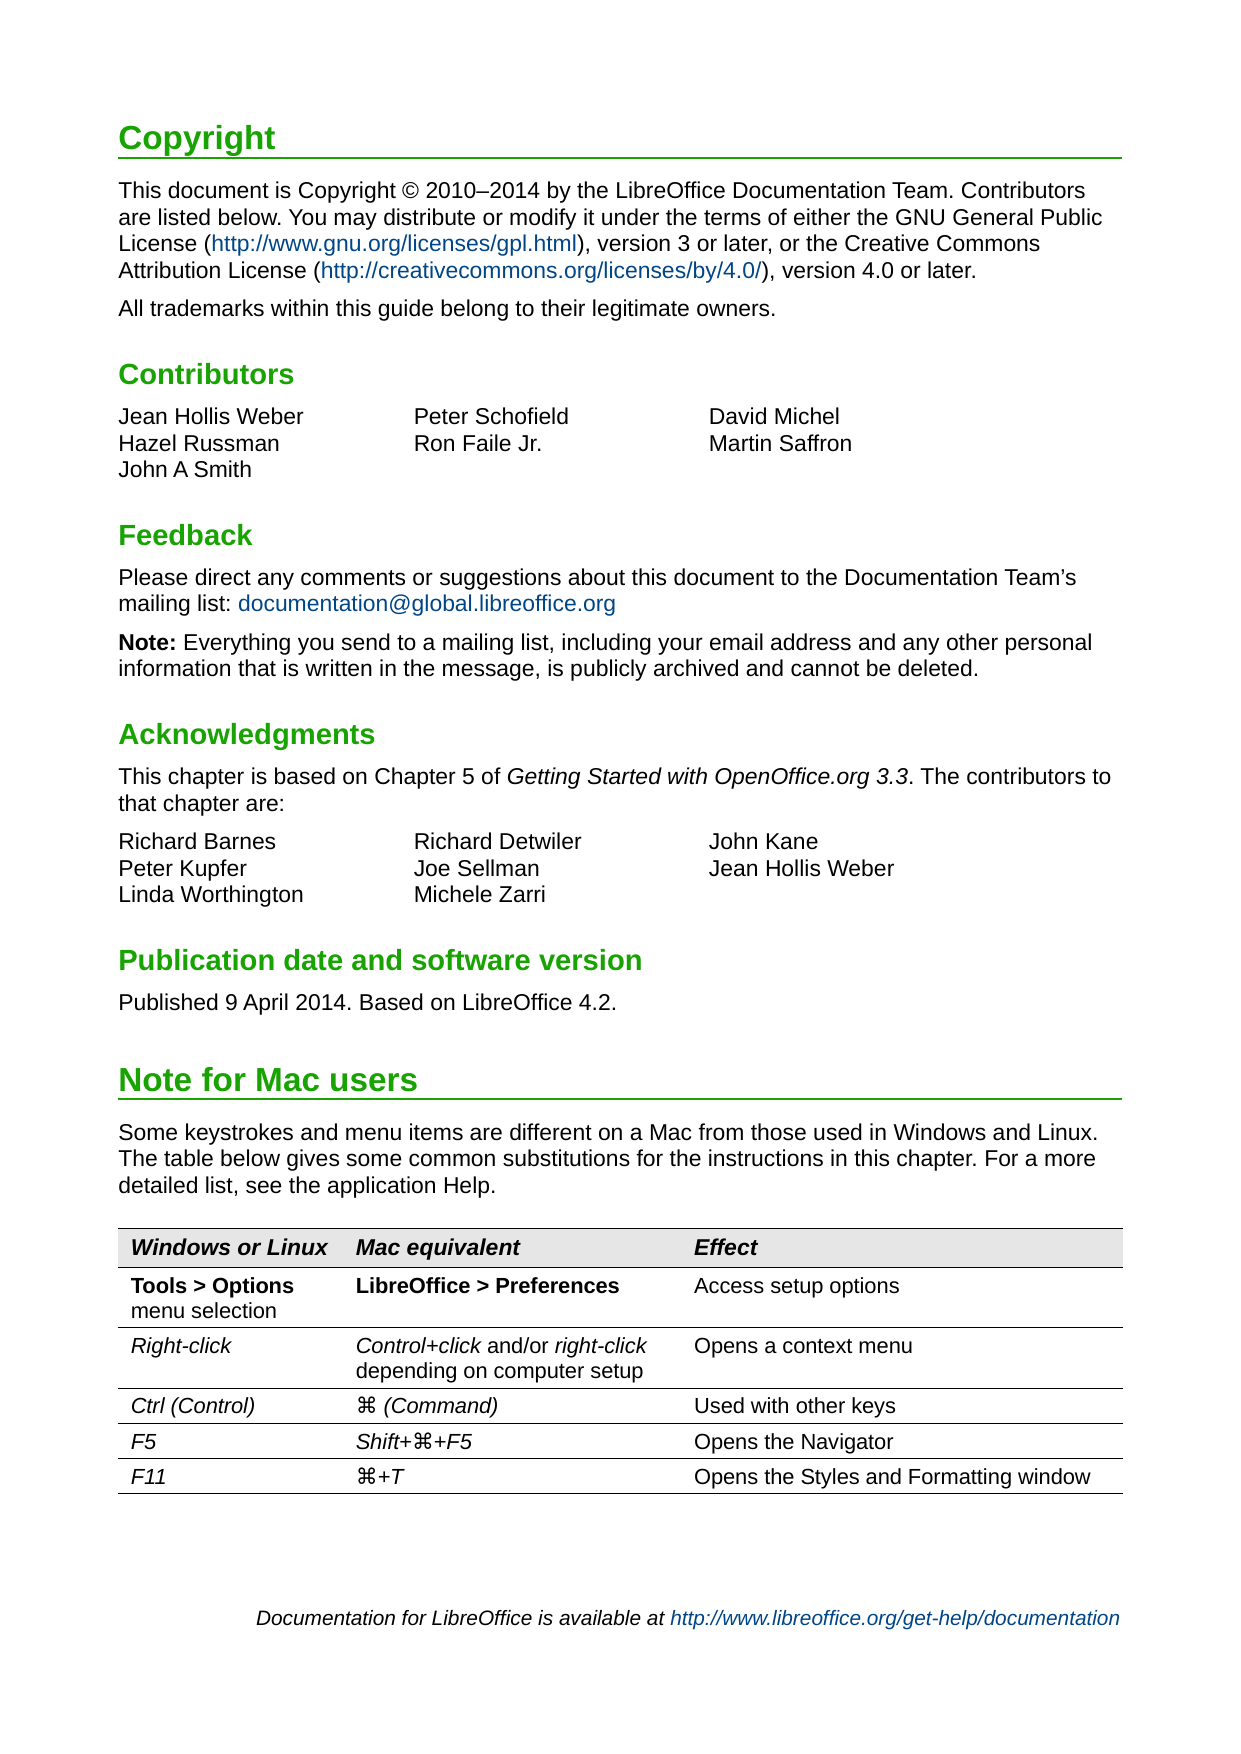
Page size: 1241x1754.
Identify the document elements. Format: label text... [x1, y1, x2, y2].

table_cell LibreOffice > Preferences [343, 1268, 681, 1327]
subtitle Acknowledgments [118, 717, 1122, 751]
subtitle Contributors [118, 357, 1122, 391]
table_cell Opens a context menu [681, 1328, 1123, 1387]
table_cell Control+click and/or right-click depending on computer setup [343, 1328, 681, 1387]
text All trademarks within this guide belong to their legitimate owners. [118, 295, 1122, 322]
table_cell F11 [118, 1459, 343, 1493]
text Note: Everything you send to a mailing list, including your email address and any other personal information that is written in the message, is publicly archived and cannot be deleted. [118, 629, 1122, 682]
table_cell Opens the Navigator [681, 1424, 1123, 1458]
subtitle Publication date and software version [118, 943, 1122, 976]
subtitle Feedback [118, 518, 1122, 551]
table_cell Shift+⌘+F5 [343, 1424, 681, 1458]
table_cell Tools > Options menu selection [118, 1268, 343, 1327]
table_cell Ctrl (Control) [118, 1389, 343, 1423]
subtitle Copyright [118, 118, 1122, 157]
table_cell Access setup options [681, 1268, 1123, 1327]
table_cell ⌘+T [343, 1459, 681, 1493]
text Please direct any comments or suggestions about this document to the Documentation Team’s mailing list: documentation@global.libreoffice.org [118, 564, 1122, 616]
text Jean Hollis Weber Peter Schofield David Michel Hazel Russman Ron Faile Jr. Martin Saffron John A Smith [118, 403, 1122, 482]
table_cell Used with other keys [681, 1389, 1123, 1423]
text Some keystrokes and menu items are different on a Mac from those used in Windows and Linux. The table below gives some common substitutions for the instructions in this chapter. For a more detailed list, see the application Help. [118, 1119, 1122, 1198]
table_cell Opens the Styles and Formatting window [681, 1459, 1123, 1493]
table_cell ⌘ (Command) [343, 1389, 681, 1423]
table_header Mac equivalent [343, 1229, 681, 1267]
table_cell F5 [118, 1424, 343, 1458]
text This document is Copyright © 2010–2014 by the LibreOffice Documentation Team. Contributors are listed below. You may distribute or modify it under the terms of either the GNU General Public License (http://www.gnu.org/licenses/gpl.html), version 3 or later, or the Creative Commons Attribution License (http://creativecommons.org/licenses/by/4.0/), version 4.0 or later. [118, 177, 1122, 283]
text Richard Barnes Richard Detwiler John Kane Peter Kupfer Joe Sellman Jean Hollis Weber Linda Worthington Michele Zarri [118, 828, 1122, 907]
table_cell Right-click [118, 1328, 343, 1387]
text This chapter is based on Chapter 5 of Getting Started with OpenOffice.org 3.3. The contributors to that chapter are: [118, 763, 1122, 816]
table_header Effect [681, 1229, 1123, 1267]
subtitle Note for Mac users [118, 1059, 1122, 1098]
text Published 9 April 2014. Based on LibreOffice 4.2. [118, 989, 1122, 1015]
table_header Windows or Linux [118, 1229, 343, 1267]
